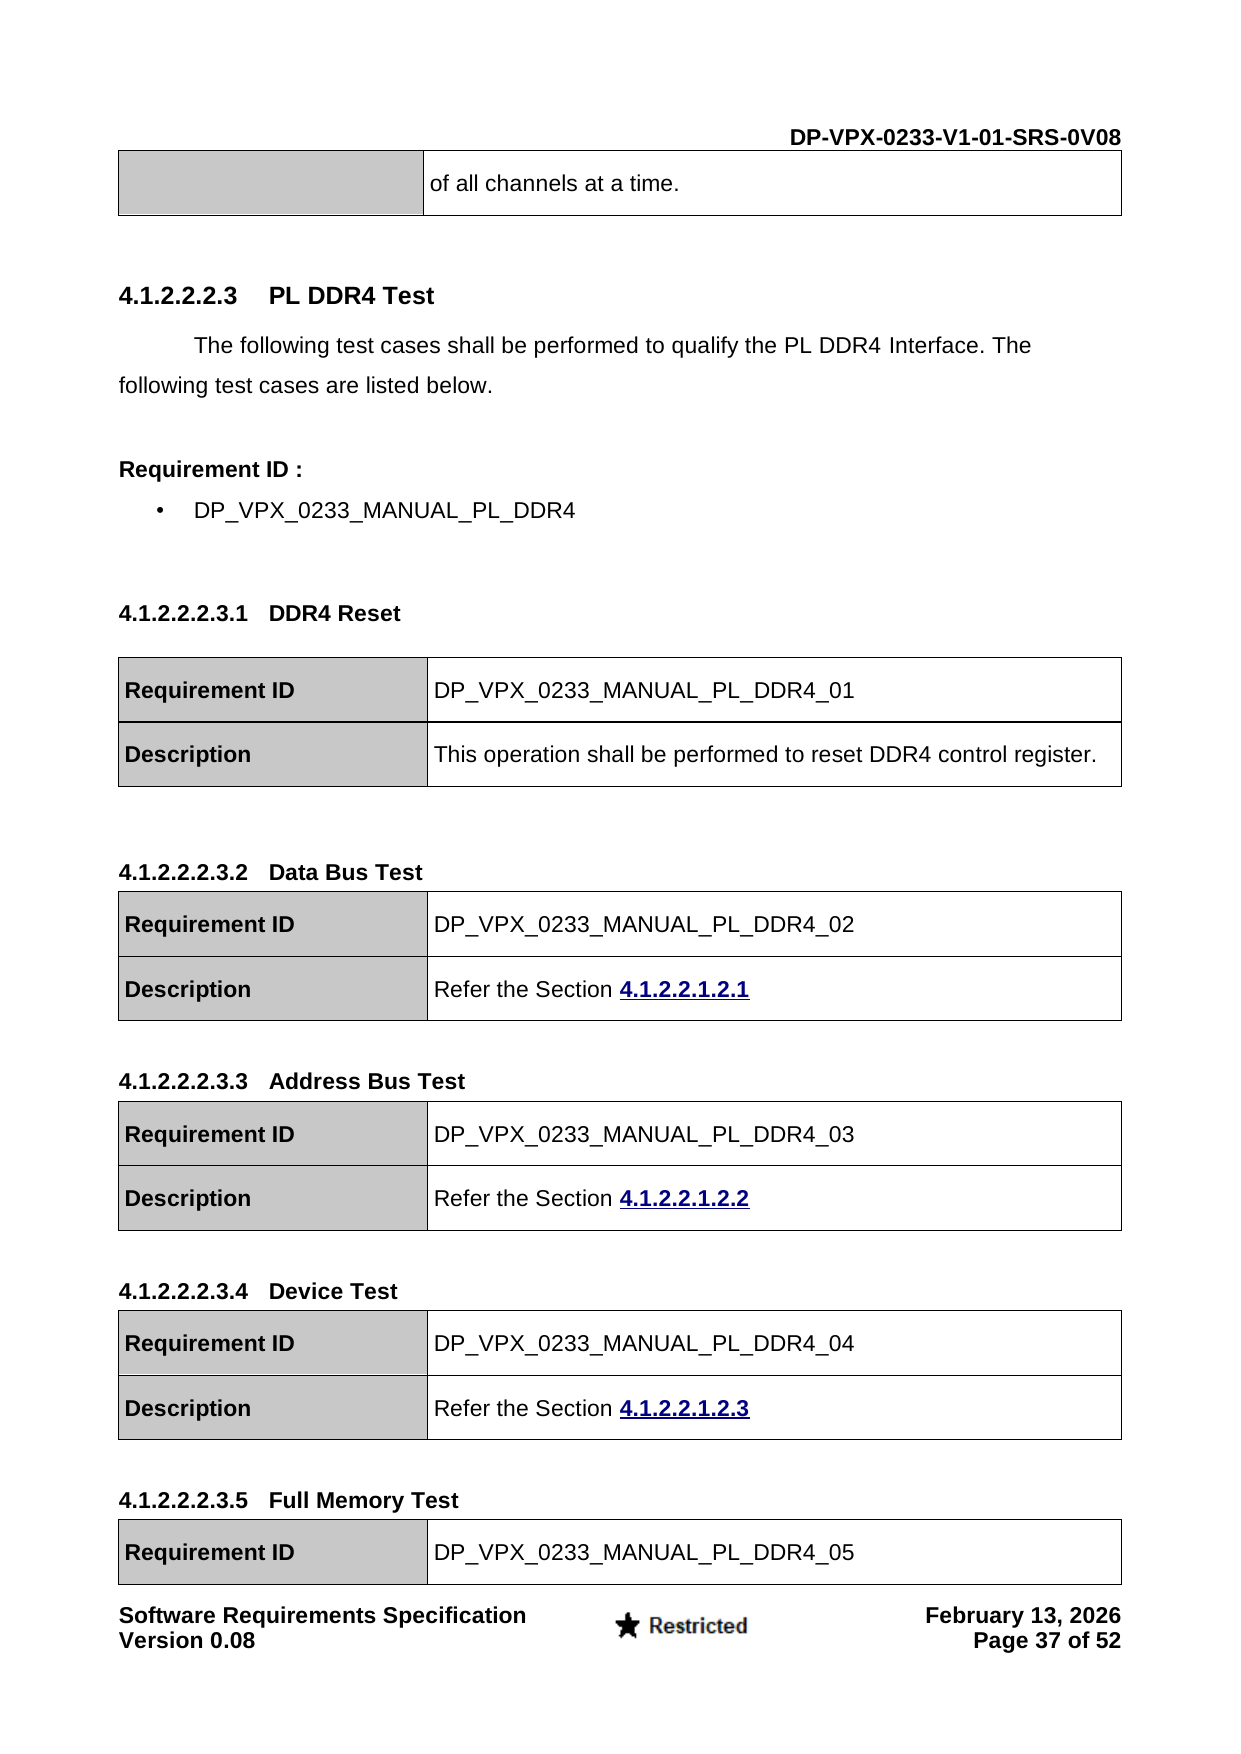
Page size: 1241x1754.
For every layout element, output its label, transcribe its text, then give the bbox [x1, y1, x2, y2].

table_header Requirement ID [119, 1311, 427, 1374]
table_header DP_VPX_0233_MANUAL_PL_DDR4_04 [428, 1311, 1121, 1374]
subtitle DDR4 Reset [118, 603, 1122, 626]
table_header DP_VPX_0233_MANUAL_PL_DDR4_05 [428, 1520, 1121, 1584]
picture [605, 1603, 761, 1648]
table_cell This operation shall be performed to reset DDR4 control register. [428, 723, 1121, 786]
table_header Requirement ID [119, 658, 427, 721]
list DP_VPX_0233_MANUAL_PL_DDR4 [156, 496, 1122, 523]
table_header Requirement ID [119, 1520, 427, 1584]
table_cell Refer the Section 4.1.2.2.1.2.1 [428, 957, 1121, 1020]
table_cell Refer the Section 4.1.2.2.1.2.3 [428, 1376, 1121, 1439]
text The following test cases shall be performed to qualify the PL DDR4 Interface. The following test cases are listed below. [118, 331, 1122, 399]
subtitle Device Test [118, 1281, 1122, 1304]
text Requirement ID : [118, 456, 1122, 483]
table_cell Refer the Section 4.1.2.2.1.2.2 [428, 1166, 1121, 1230]
table_cell Description [119, 723, 427, 786]
table_cell Description [119, 957, 427, 1020]
table_cell [119, 151, 423, 214]
table_header DP_VPX_0233_MANUAL_PL_DDR4_01 [428, 658, 1121, 721]
table_cell of all channels at a time. [424, 151, 1121, 214]
table_header Requirement ID [119, 892, 427, 956]
table_header DP_VPX_0233_MANUAL_PL_DDR4_02 [428, 892, 1121, 956]
subtitle Data Bus Test [118, 862, 1122, 885]
subtitle Address Bus Test [118, 1071, 1122, 1094]
subtitle Full Memory Test [118, 1490, 1122, 1513]
table_header DP_VPX_0233_MANUAL_PL_DDR4_03 [428, 1102, 1121, 1165]
table_cell Description [119, 1166, 427, 1230]
table_cell Description [119, 1376, 427, 1439]
table_header Requirement ID [119, 1102, 427, 1165]
subtitle PL DDR4 Test [118, 281, 1122, 310]
